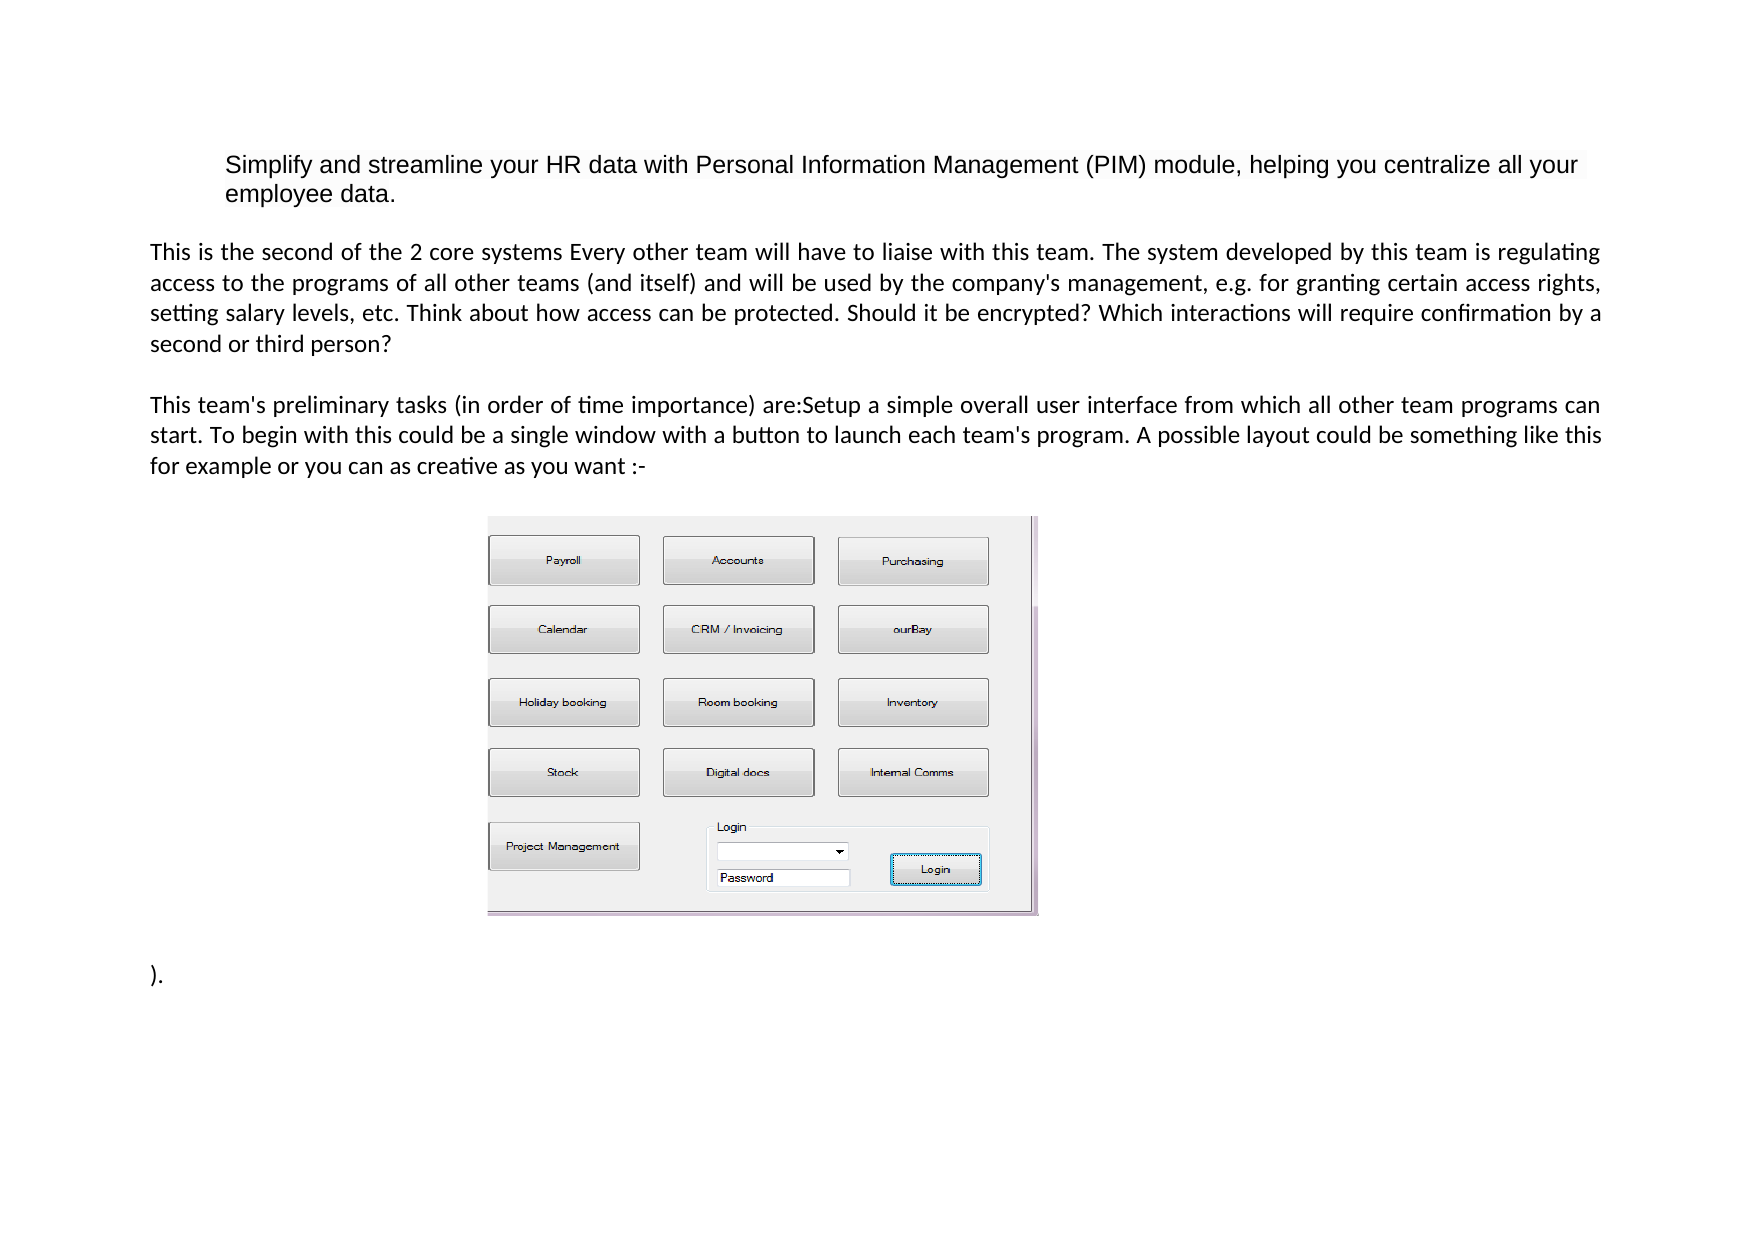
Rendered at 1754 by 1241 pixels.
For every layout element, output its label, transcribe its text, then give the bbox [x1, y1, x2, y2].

text Simplify and streamline your HR data with Personal Information Management (PIM) module, helping you centralize all your employee data. [225, 150, 1604, 207]
text This team's preliminary tasks (in order of time importance) are:Setup a simple overall user interface from which all other team programs can start. To begin with this could be a single window with a button to launch each team's program. A possible layout could be something like this for example or you can as creative as you want :- [150, 389, 1604, 480]
text This is the second of the 2 core systems Every other team will have to liaise with this team. The system developed by this team is regulating access to the programs of all other teams (and itself) and will be used by the company's management, e.g. for granting certain access rights, setting salary levels, etc. Think about how access can be protected. Should it be encrypted? Which interactions will require confirmation by a second or third person? [150, 236, 1604, 358]
text ). [150, 959, 1604, 990]
